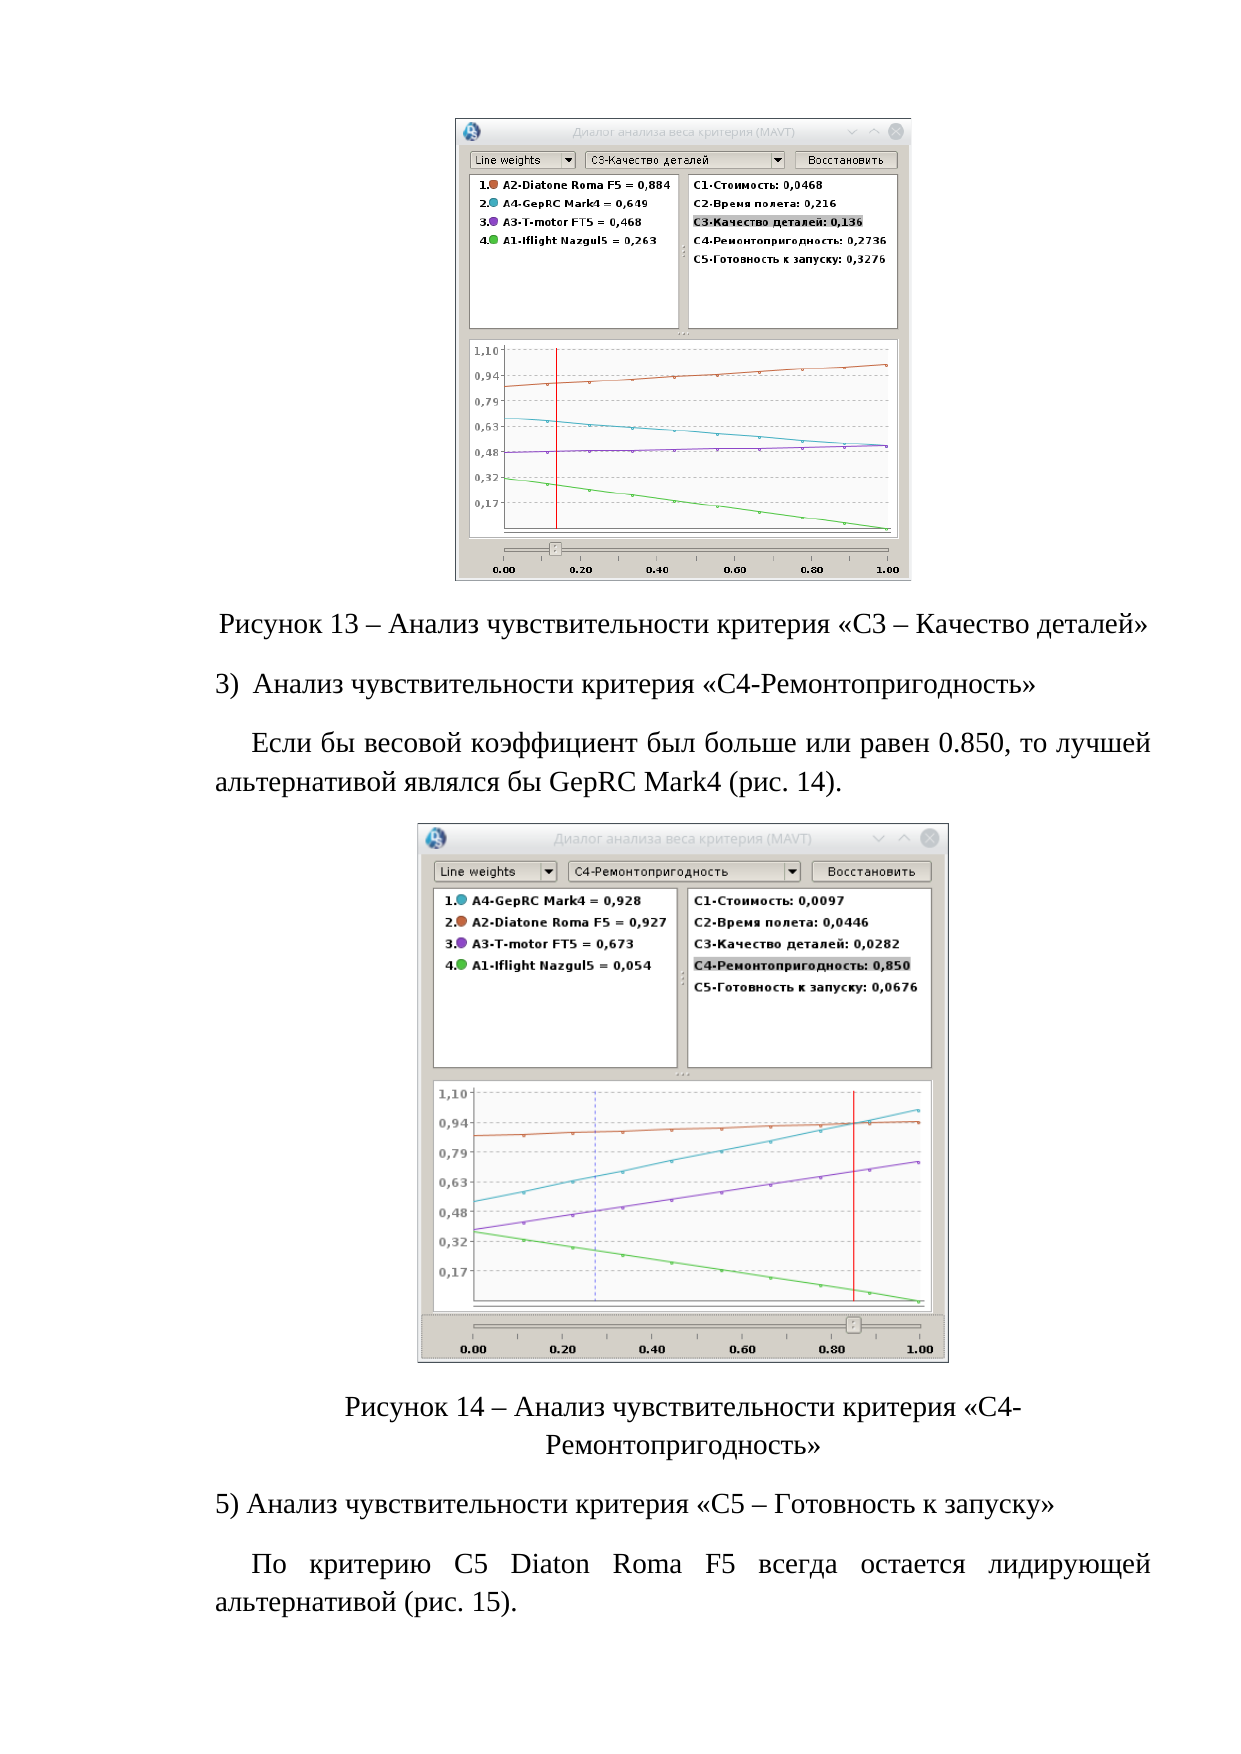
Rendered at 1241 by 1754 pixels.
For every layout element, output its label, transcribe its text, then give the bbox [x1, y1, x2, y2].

text По критерию С5 Diaton Roma F5 всегда остается лидирующей альтернативой (рис. 15). [215, 1546, 1152, 1618]
picture [455, 118, 912, 581]
list Анализ чувствительности критерия «C4-Ремонтопригодность» [215, 666, 1152, 699]
picture [417, 823, 949, 1363]
text Рисунок 14 – Анализ чувствительности критерия «C4-Ремонтопригодность» [215, 1389, 1152, 1461]
text Рисунок 13 – Анализ чувствительности критерия «C3 – Качество деталей» [215, 607, 1152, 640]
text Если бы весовой коэффициент был больше или равен 0.850, то лучшей альтернативой являлся бы GepRC Mark4 (рис. 14). [215, 725, 1152, 797]
text 5) Анализ чувствительности критерия «C5 – Готовность к запуску» [215, 1487, 1152, 1520]
